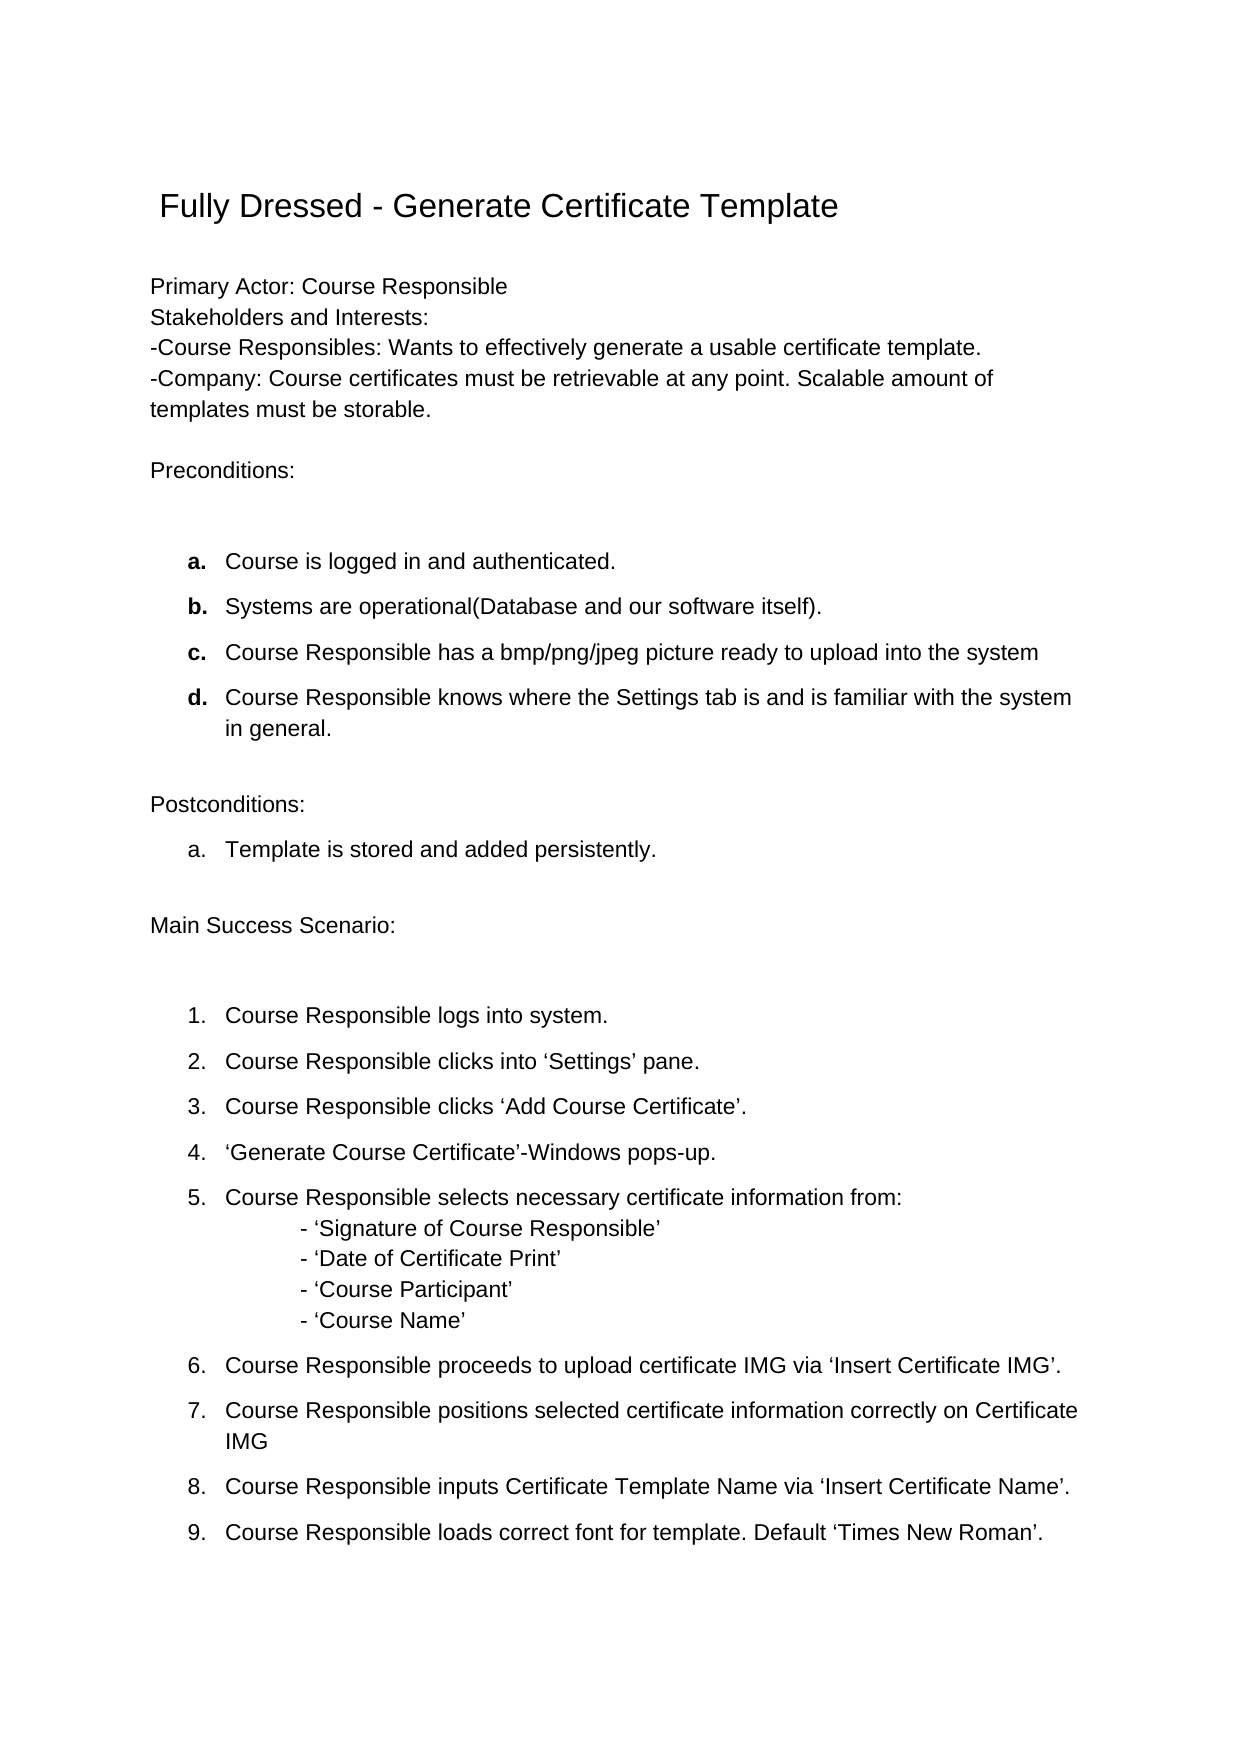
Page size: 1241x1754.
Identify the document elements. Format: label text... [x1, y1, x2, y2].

subtitle Fully Dressed - Generate Certificate Template [150, 187, 1091, 225]
list Course Responsible logs into system. [187, 1003, 1091, 1029]
list Systems are operational(Database and our software itself). [187, 594, 1091, 619]
list Course Responsible clicks into ‘Settings’ pane. [187, 1048, 1091, 1074]
list Course is logged in and authenticated. [187, 548, 1091, 574]
text Postconditions: [150, 761, 1091, 817]
list Course Responsible positions selected certificate information correctly on Certificate IMG [187, 1398, 1091, 1454]
list Course Responsible proceeds to upload certificate IMG via ‘Insert Certificate IMG’. [187, 1353, 1091, 1378]
list Course Responsible selects necessary certificate information from: - ‘Signature of Course Responsible’ - ‘Date of Certificate Print’ - ‘Course Participant’ - ‘Course Name’ [187, 1184, 1091, 1333]
text Primary Actor: Course Responsible Stakeholders and Interests: -Course Responsibles: Wants to effectively generate a usable certificate template. -Company: Course certificates must be retrievable at any point. Scalable amount of templates must be storable. Preconditions: [150, 243, 1091, 483]
list Course Responsible has a bmp/png/jpeg picture ready to upload into the system [187, 639, 1091, 665]
list Course Responsible knows where the Settings tab is and is familiar with the system in general. [187, 684, 1091, 741]
list Course Responsible inputs Certificate Template Name via ‘Insert Certificate Name’. [187, 1474, 1091, 1500]
list Template is stored and added persistently. [187, 837, 1091, 862]
list Course Responsible loads correct font for template. Default ‘Times New Roman’. [187, 1519, 1091, 1545]
list Course Responsible clicks ‘Add Course Certificate’. [187, 1094, 1091, 1119]
list ‘Generate Course Certificate’-Windows pops-up. [187, 1139, 1091, 1165]
text Main Success Scenario: [150, 882, 1091, 938]
